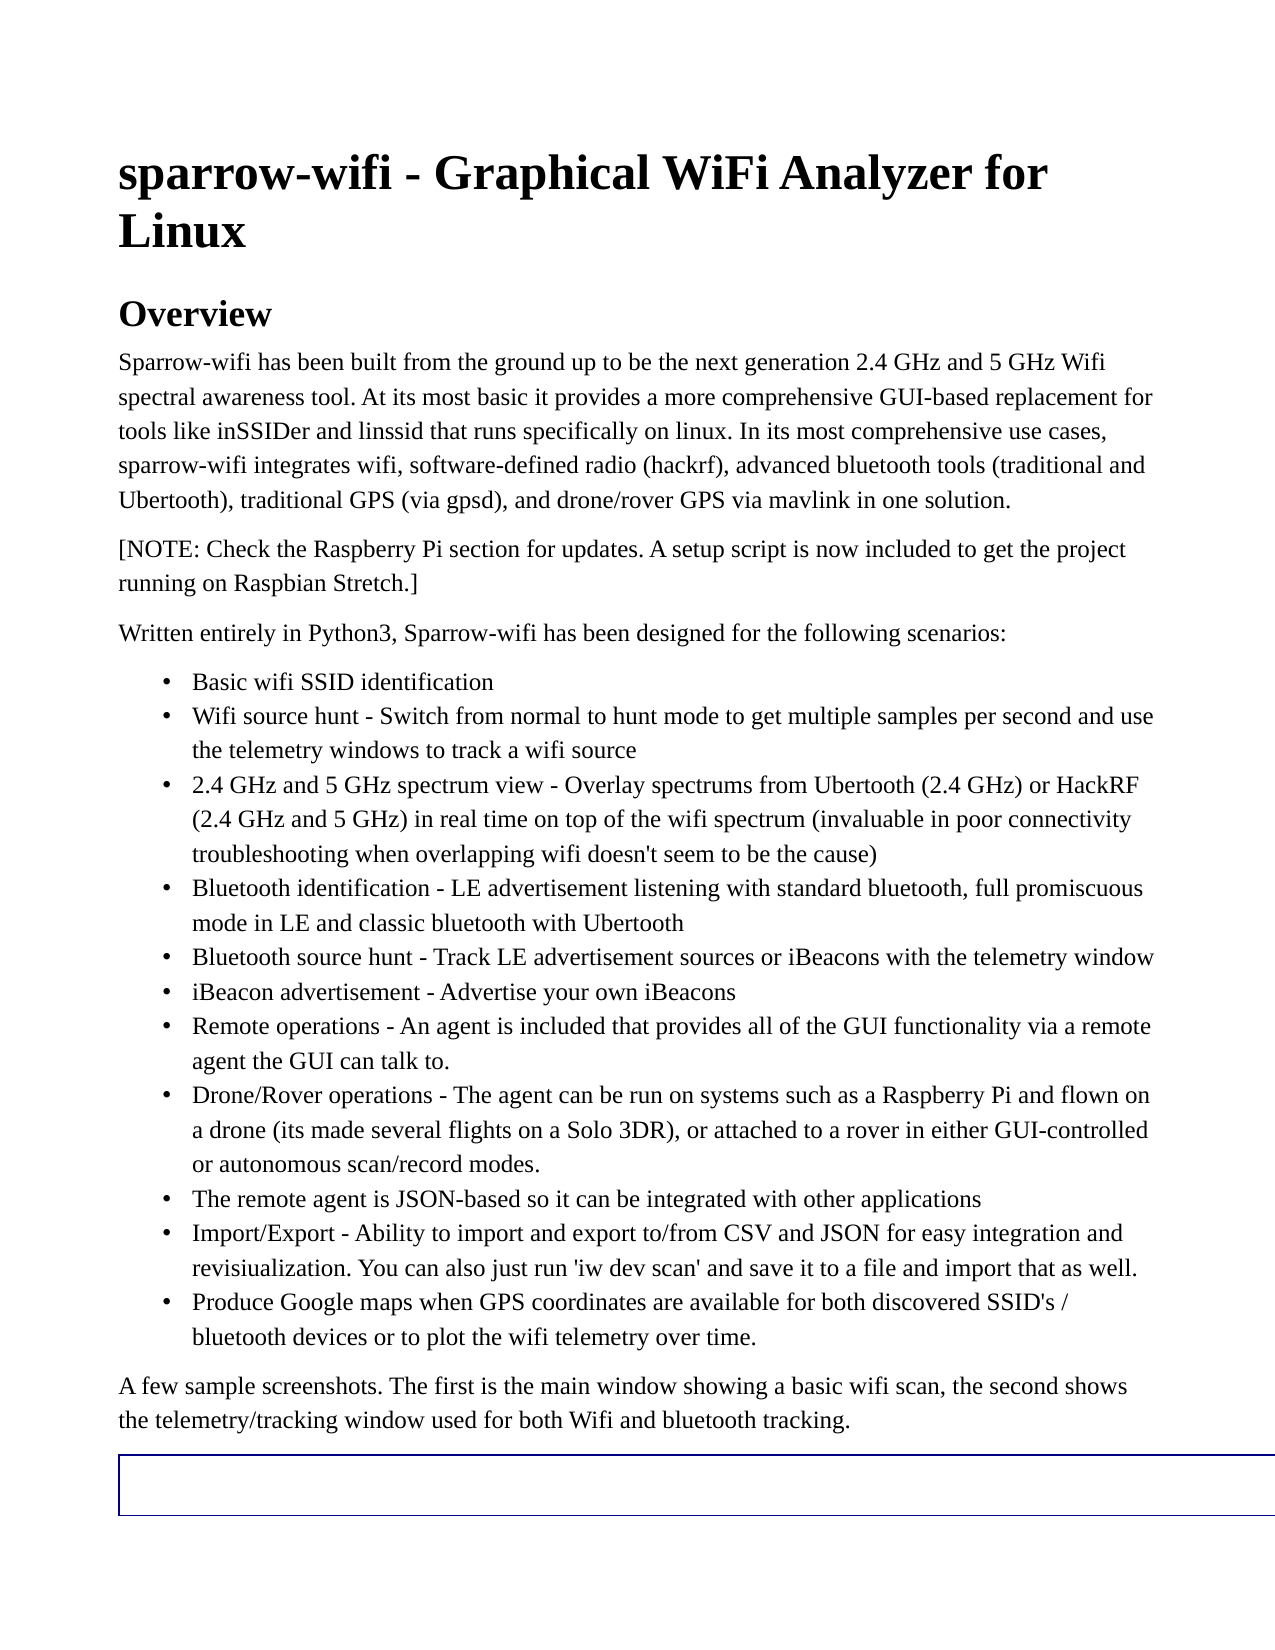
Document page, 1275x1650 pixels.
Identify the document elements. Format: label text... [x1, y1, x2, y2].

subtitle sparrow-wifi - Graphical WiFi Analyzer for Linux [118, 143, 1157, 258]
list Drone/Rover operations - The agent can be run on systems such as a Raspberry Pi and flown on a drone (its made several flights on a Solo 3DR), or attached to a rover in either GUI-controlled or autonomous scan/record modes. [162, 1080, 1157, 1178]
list Bluetooth source hunt - Track LE advertisement sources or iBeacons with the telemetry window [162, 942, 1157, 971]
subtitle Overview [118, 291, 1157, 334]
list Wifi source hunt - Switch from normal to hunt mode to get multiple samples per second and use the telemetry windows to track a wifi source [162, 701, 1157, 764]
text A few sample screenshots. The first is the main window showing a basic wifi scan, the second shows the telemetry/tracking window used for both Wifi and bluetooth tracking. [118, 1371, 1157, 1434]
text Sparrow-wifi has been built from the ground up to be the next generation 2.4 GHz and 5 GHz Wifi spectral awareness tool. At its most basic it provides a more comprehensive GUI-based replacement for tools like inSSIDer and linssid that runs specifically on linux. In its most comprehensive use cases, sparrow-wifi integrates wifi, software-defined radio (hackrf), advanced bluetooth tools (traditional and Ubertooth), traditional GPS (via gpsd), and drone/rover GPS via mavlink in one solution. [118, 347, 1157, 514]
text Written entirely in Python3, Sparrow-wifi has been designed for the following scenarios: [118, 618, 1157, 646]
list Produce Google maps when GPS coordinates are available for both discovered SSID's / bluetooth devices or to plot the wifi telemetry over time. [162, 1287, 1157, 1351]
list The remote agent is JSON-based so it can be integrated with other applications [162, 1184, 1157, 1213]
list Import/Export - Ability to import and export to/from CSV and JSON for easy integration and revisiualization. You can also just run 'iw dev scan' and save it to a file and import that as well. [162, 1218, 1157, 1282]
text [NOTE: Check the Raspberry Pi section for updates. A setup script is now included to get the project running on Raspbian Stretch.] [118, 534, 1157, 597]
list 2.4 GHz and 5 GHz spectrum view - Overlay spectrums from Ubertooth (2.4 GHz) or HackRF (2.4 GHz and 5 GHz) in real time on top of the wifi spectrum (invaluable in poor connectivity troubleshooting when overlapping wifi doesn't seem to be the cause) [162, 770, 1157, 868]
list Remote operations - An agent is included that provides all of the GUI functionality via a remote agent the GUI can talk to. [162, 1011, 1157, 1075]
list Basic wifi SSID identification [162, 667, 1157, 695]
list Bluetooth identification - LE advertisement listening with standard bluetooth, full promiscuous mode in LE and classic bluetooth with Ubertooth [162, 873, 1157, 937]
list iBeacon advertisement - Advertise your own iBeacons [162, 977, 1157, 1006]
